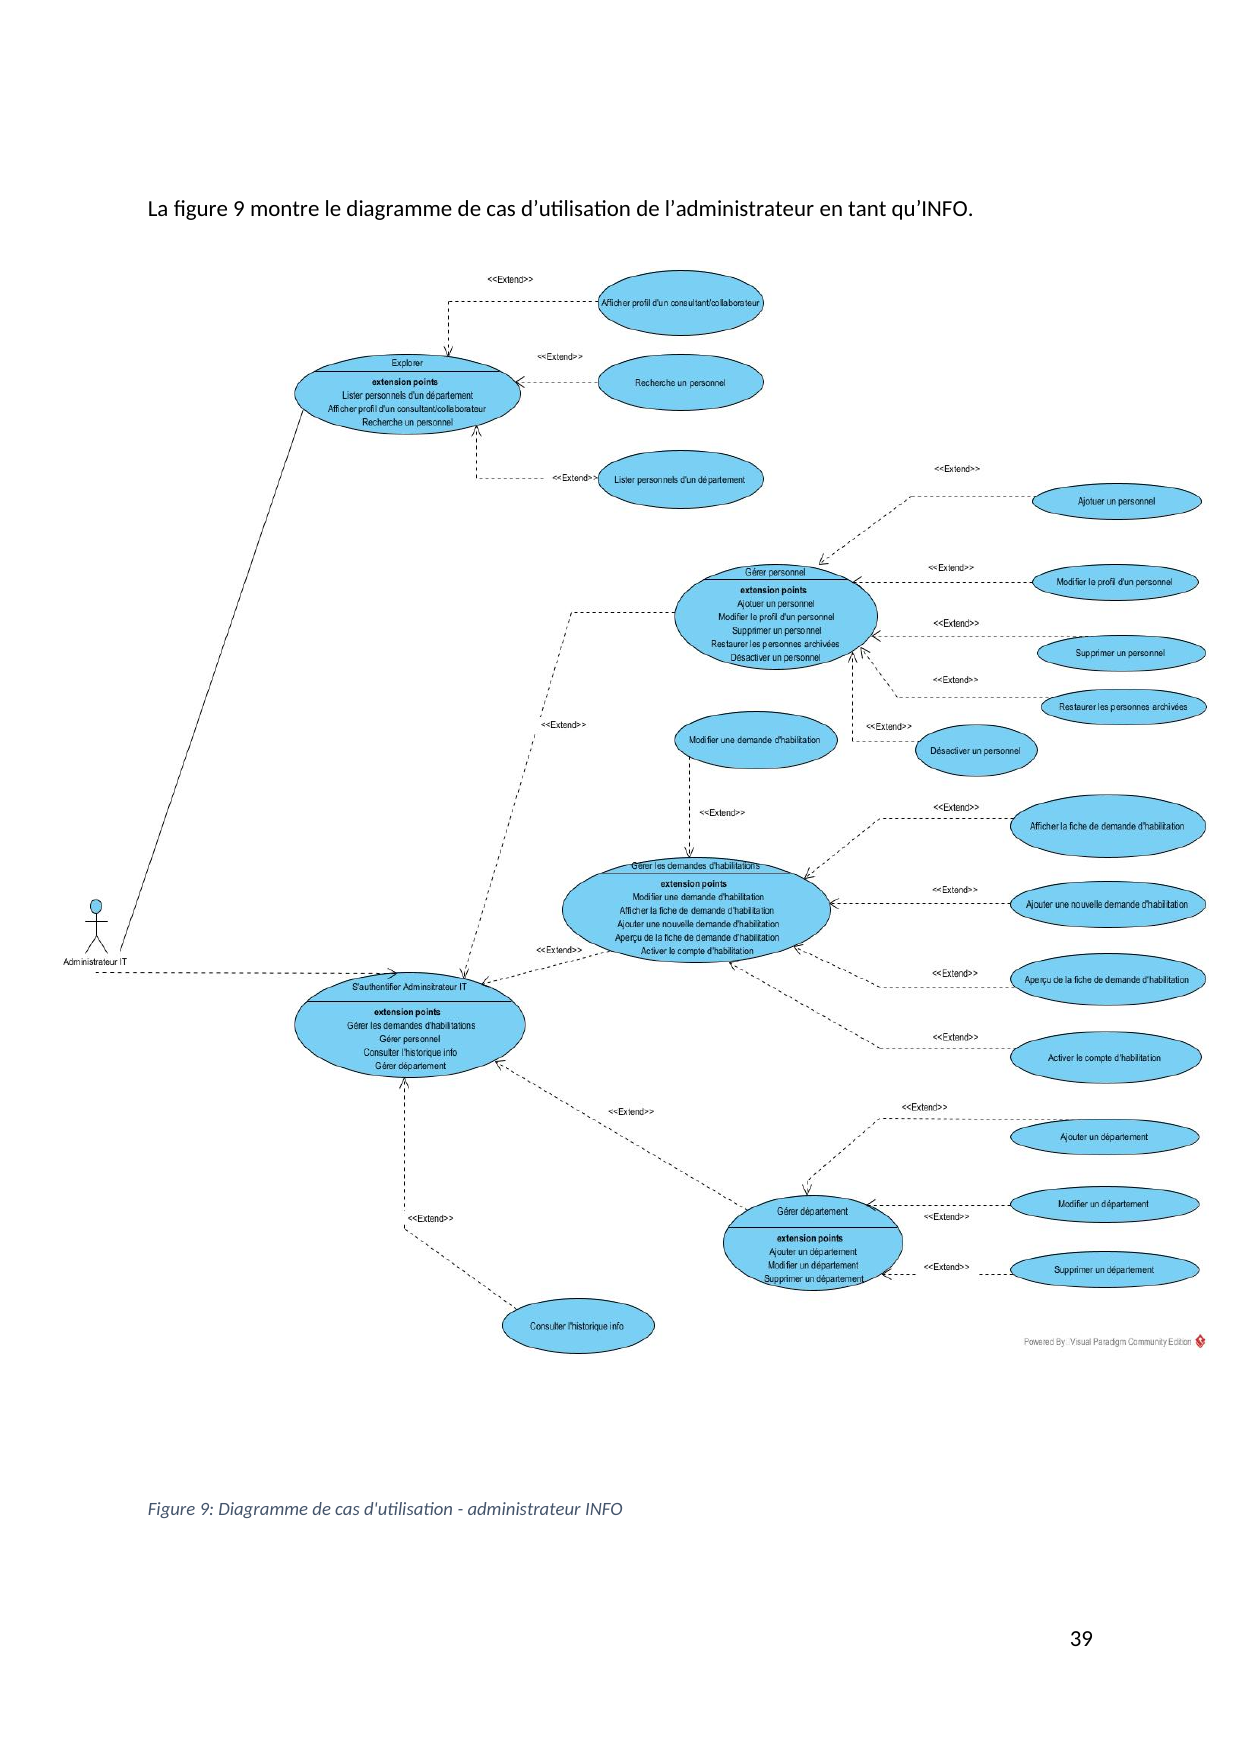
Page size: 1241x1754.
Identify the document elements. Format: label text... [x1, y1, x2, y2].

text Figure 9: Diagramme de cas d'utilisation - administrateur INFO [148, 1497, 1093, 1520]
text La figure 9 montre le diagramme de cas d’utilisation de l’administrateur en tant qu’INFO. [148, 194, 1093, 222]
picture [54, 268, 1209, 1356]
